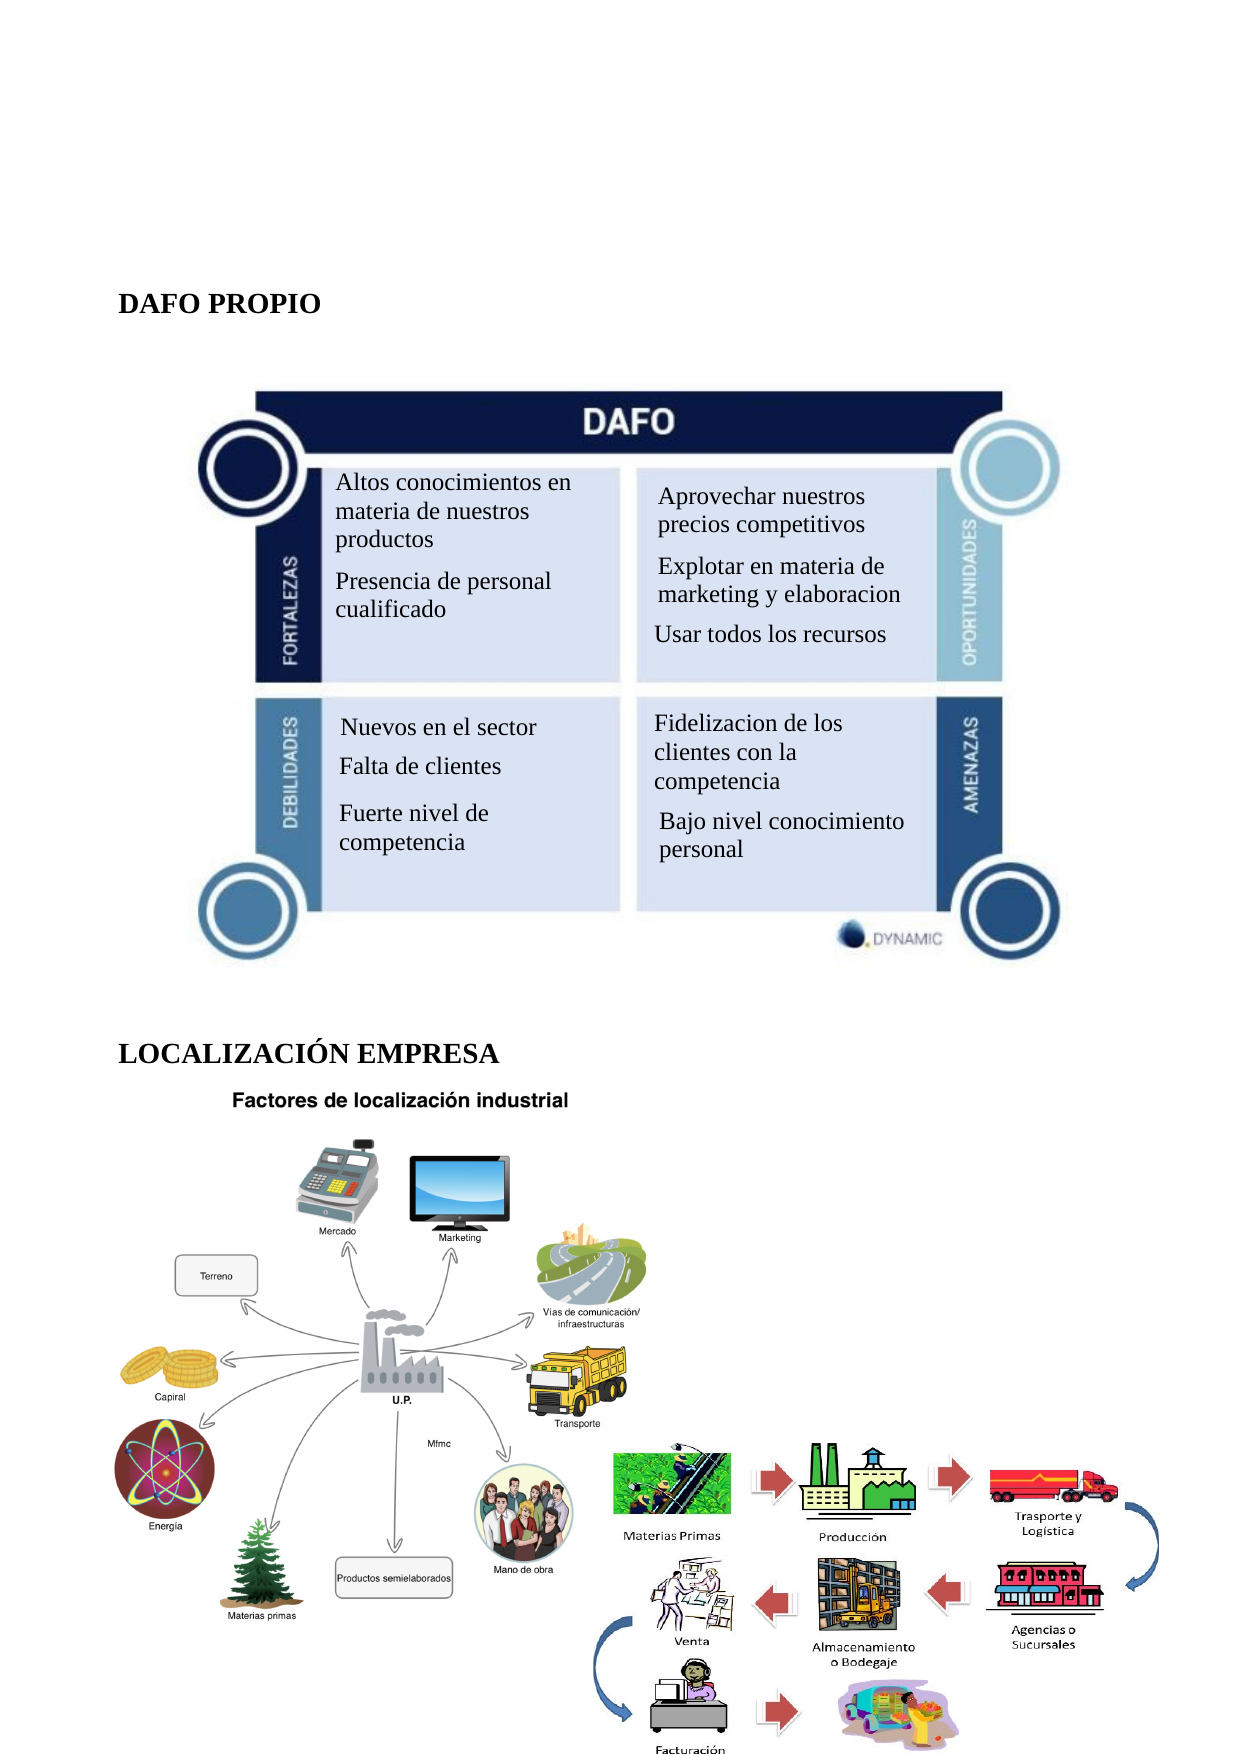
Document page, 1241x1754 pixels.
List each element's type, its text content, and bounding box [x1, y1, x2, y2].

text DAFO PROPIO [118, 286, 1122, 319]
text LOCALIZACIÓN EMPRESA [118, 1037, 1122, 1070]
picture [144, 365, 1113, 970]
picture [98, 1078, 1159, 1754]
